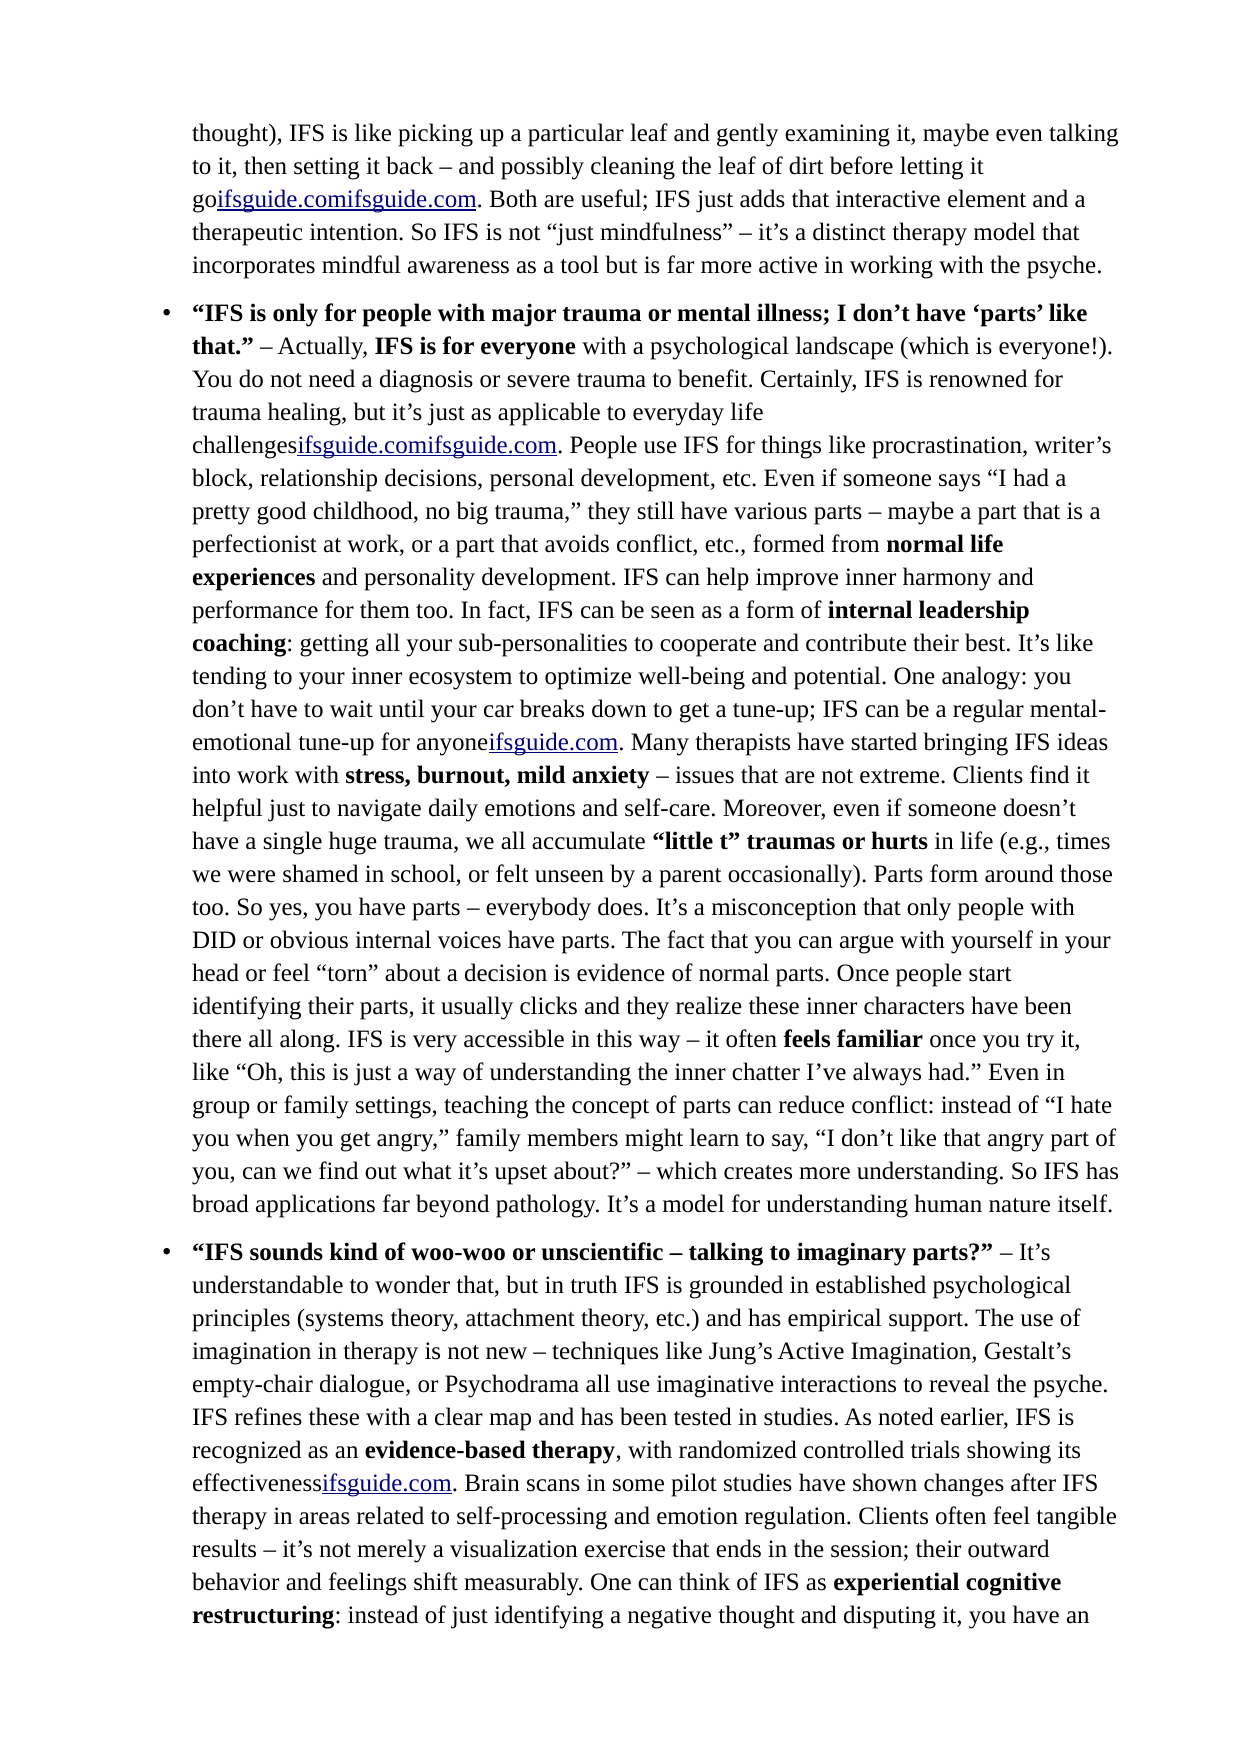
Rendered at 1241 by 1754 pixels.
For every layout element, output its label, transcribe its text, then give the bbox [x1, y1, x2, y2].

list “IFS sounds kind of woo-woo or unscientific – talking to imaginary parts?” – It’s understandable to wonder that, but in truth IFS is grounded in established psychological principles (systems theory, attachment theory, etc.) and has empirical support. The use of imagination in therapy is not new – techniques like Jung’s Active Imagination, Gestalt’s empty-chair dialogue, or Psychodrama all use imaginative interactions to reveal the psyche. IFS refines these with a clear map and has been tested in studies. As noted earlier, IFS is recognized as an evidence-based therapy, with randomized controlled trials showing its effectivenessifsguide.com. Brain scans in some pilot studies have shown changes after IFS therapy in areas related to self-processing and emotion regulation. Clients often feel tangible results – it’s not merely a visualization exercise that ends in the session; their outward behavior and feelings shift measurably. One can think of IFS as experiential cognitive restructuring: instead of just identifying a negative thought and disputing it, you have an [162, 1237, 1122, 1629]
list “IFS is only for people with major trauma or mental illness; I don’t have ‘parts’ like that.” – Actually, IFS is for everyone with a psychological landscape (which is everyone!). You do not need a diagnosis or severe trauma to benefit. Certainly, IFS is renowned for trauma healing, but it’s just as applicable to everyday life challengesifsguide.comifsguide.com. People use IFS for things like procrastination, writer’s block, relationship decisions, personal development, etc. Even if someone says “I had a pretty good childhood, no big trauma,” they still have various parts – maybe a part that is a perfectionist at work, or a part that avoids conflict, etc., formed from normal life experiences and personality development. IFS can help improve inner harmony and performance for them too. In fact, IFS can be seen as a form of internal leadership coaching: getting all your sub-personalities to cooperate and contribute their best. It’s like tending to your inner ecosystem to optimize well-being and potential. One analogy: you don’t have to wait until your car breaks down to get a tune-up; IFS can be a regular mental-emotional tune-up for anyoneifsguide.com. Many therapists have started bringing IFS ideas into work with stress, burnout, mild anxiety – issues that are not extreme. Clients find it helpful just to navigate daily emotions and self-care. Moreover, even if someone doesn’t have a single huge trauma, we all accumulate “little t” traumas or hurts in life (e.g., times we were shamed in school, or felt unseen by a parent occasionally). Parts form around those too. So yes, you have parts – everybody does. It’s a misconception that only people with DID or obvious internal voices have parts. The fact that you can argue with yourself in your head or feel “torn” about a decision is evidence of normal parts. Once people start identifying their parts, it usually clicks and they realize these inner characters have been there all along. IFS is very accessible in this way – it often feels familiar once you try it, like “Oh, this is just a way of understanding the inner chatter I’ve always had.” Even in group or family settings, teaching the concept of parts can reduce conflict: instead of “I hate you when you get angry,” family members might learn to say, “I don’t like that angry part of you, can we find out what it’s upset about?” – which creates more understanding. So IFS has broad applications far beyond pathology. It’s a model for understanding human nature itself. [162, 298, 1122, 1218]
list thought), IFS is like picking up a particular leaf and gently examining it, maybe even talking to it, then setting it back – and possibly cleaning the leaf of dirt before letting it goifsguide.comifsguide.com. Both are useful; IFS just adds that interactive element and a therapeutic intention. So IFS is not “just mindfulness” – it’s a distinct therapy model that incorporates mindful awareness as a tool but is far more active in working with the psyche. [162, 118, 1122, 279]
